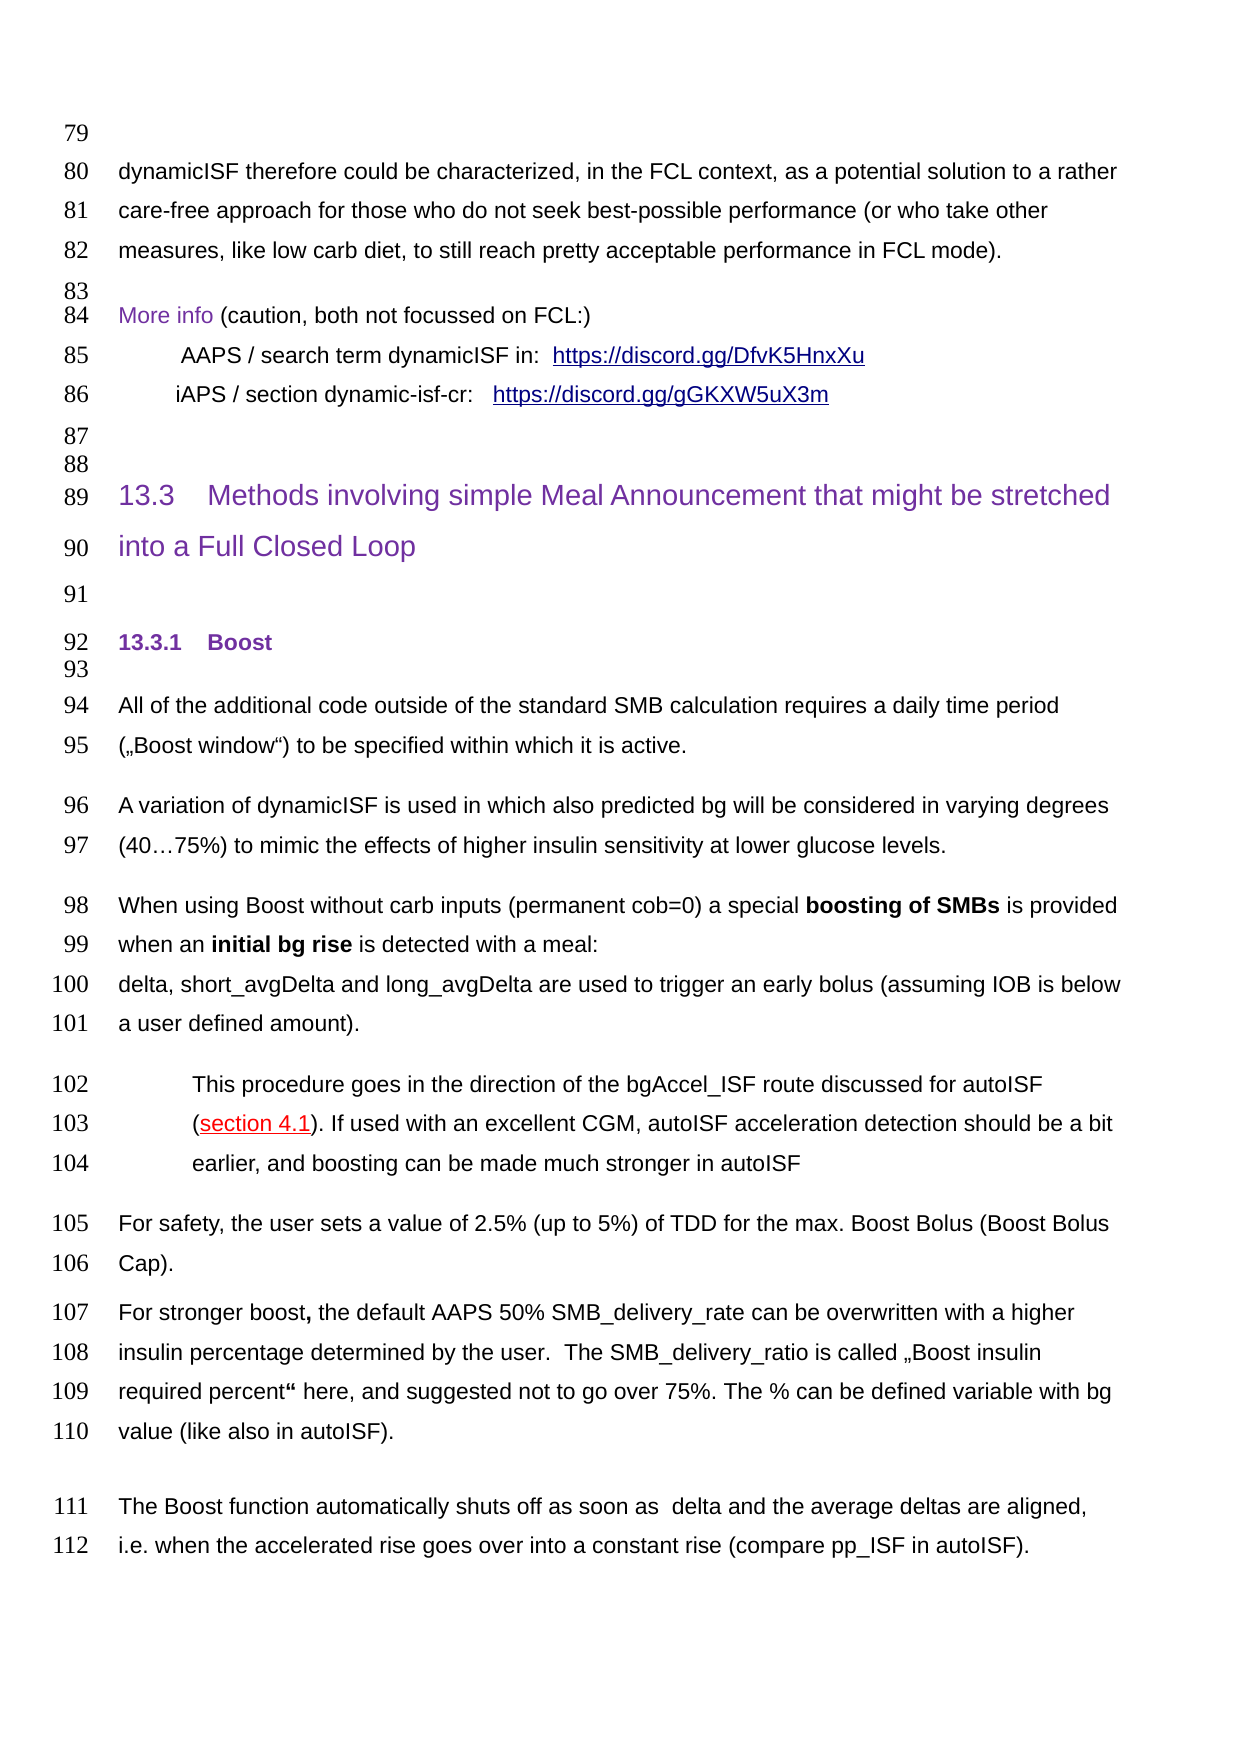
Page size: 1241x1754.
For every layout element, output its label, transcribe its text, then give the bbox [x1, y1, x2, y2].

text iAPS / section dynamic-isf-cr: https://discord.gg/gGKXW5uX3m [118, 381, 1122, 408]
text The Boost function automatically shuts off as soon as delta and the average deltas are aligned, i.e. when the accelerated rise goes over into a constant rise (compare pp_ISF in autoISF). [118, 1493, 1122, 1558]
text dynamicISF therefore could be characterized, in the FCL context, as a potential solution to a rather care-free approach for those who do not seek best-possible performance (or who take other measures, like low carb diet, to still reach pretty acceptable performance in FCL mode). [118, 158, 1122, 263]
text AAPS / search term dynamicISF in: https://discord.gg/DfvK5HnxXu [118, 342, 1122, 368]
text For stronger boost, the default AAPS 50% SMB_delivery_rate can be overwritten with a higher insulin percentage determined by the user. The SMB_delivery_ratio is called „Boost insulin required percent“ here, and suggested not to go over 75%. The % can be defined variable with bg value (like also in autoISF). [118, 1299, 1122, 1444]
text For safety, the user sets a value of 2.5% (up to 5%) of TDD for the max. Boost Bolus (Boost Bolus Cap). [118, 1210, 1122, 1276]
text This procedure goes in the direction of the bgAccel_ISF route discussed for autoISF (section 4.1). If used with an excellent CGM, autoISF acceleration detection should be a bit earlier, and boosting can be made much stronger in autoISF [192, 1071, 1122, 1176]
text 13.3.1 Boost [118, 629, 1122, 656]
text 13.3 Methods involving simple Meal Announcement that might be stretched into a Full Closed Loop [118, 478, 1122, 562]
text A variation of dynamicISF is used in which also predicted bg will be considered in varying degrees (40…75%) to mimic the effects of higher insulin sensitivity at lower glucose levels. [118, 792, 1122, 858]
text When using Boost without carb inputs (permanent cob=0) a special boosting of SMBs is provided when an initial bg rise is detected with a meal: delta, short_avgDelta and long_avgDelta are used to trigger an early bolus (assuming IOB is below a user defined amount). [118, 892, 1122, 1037]
text More info (caution, both not focussed on FCL:) [118, 302, 1122, 329]
text All of the additional code outside of the standard SMB calculation requires a daily time period („Boost window“) to be specified within which it is active. [118, 692, 1122, 758]
